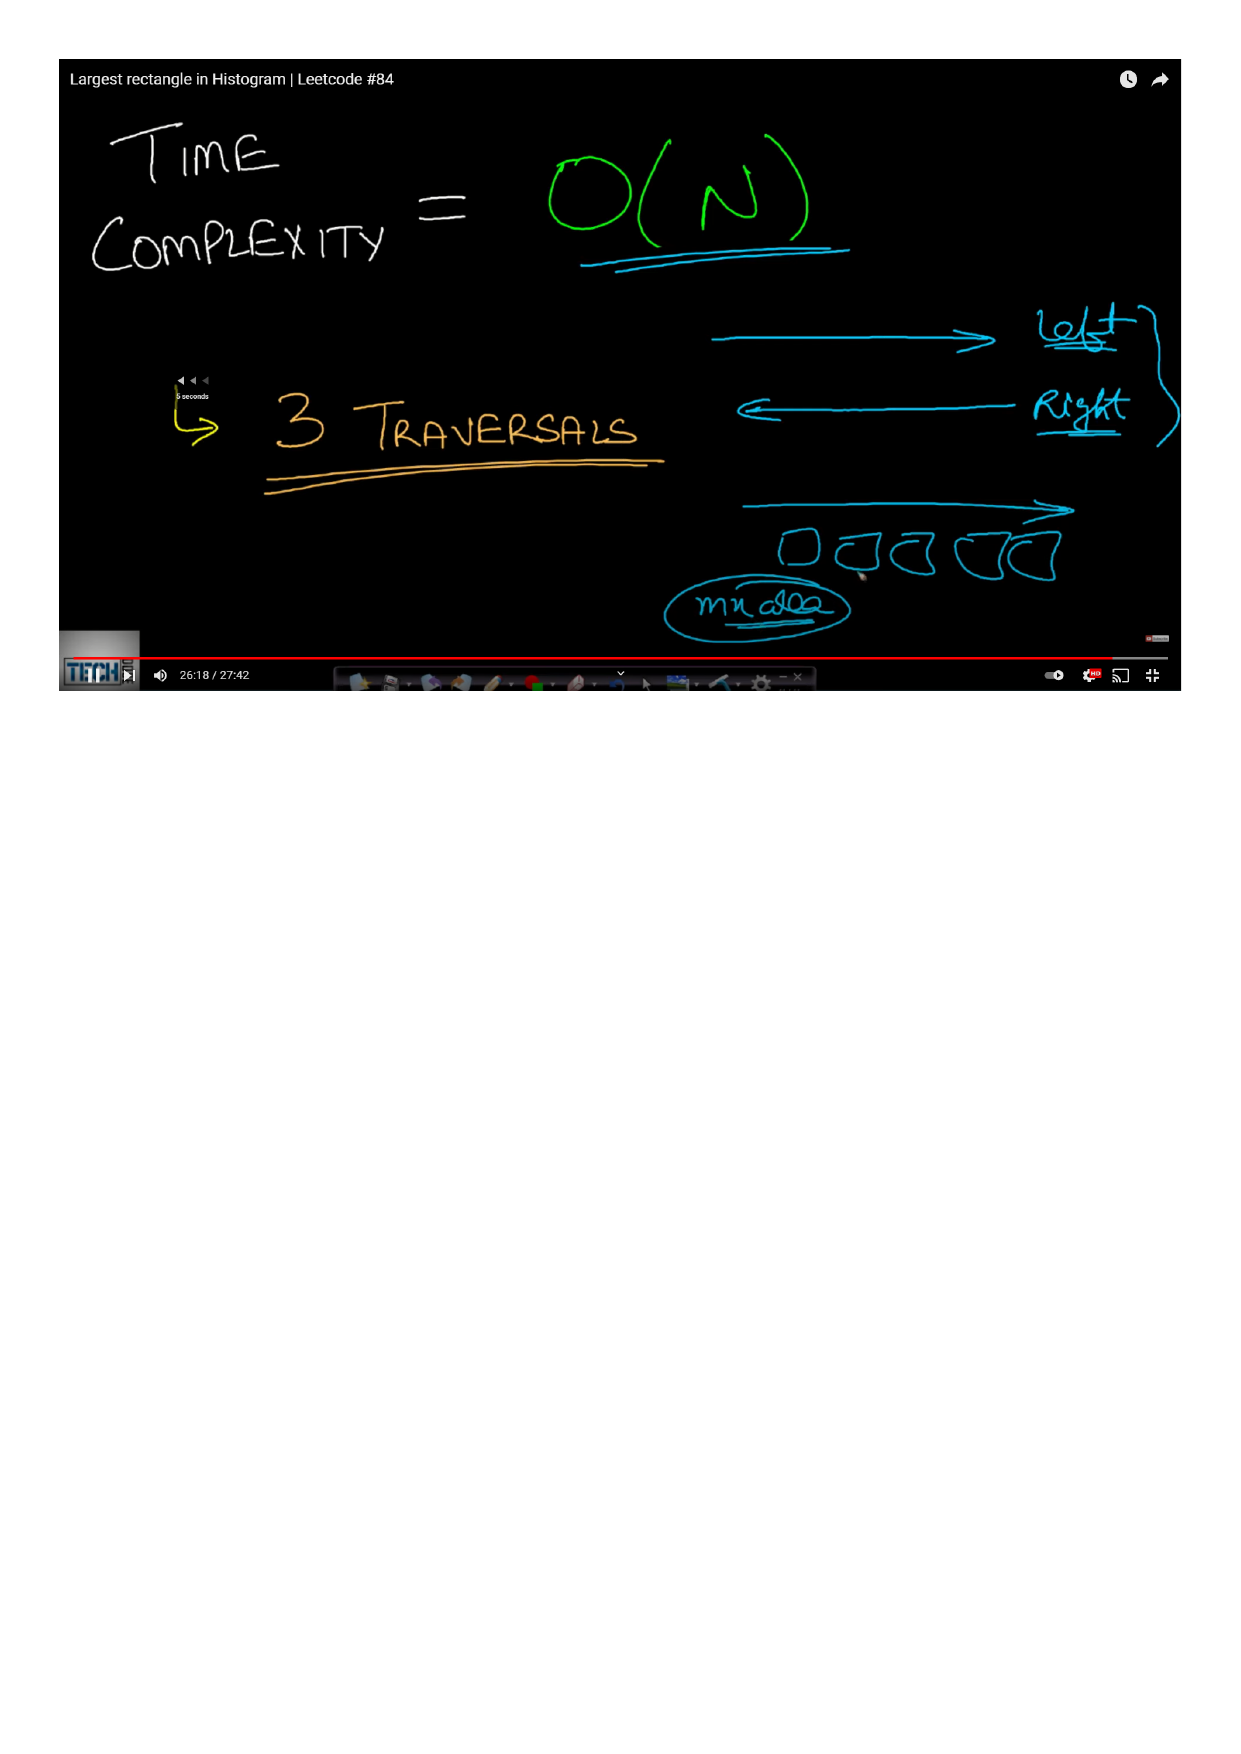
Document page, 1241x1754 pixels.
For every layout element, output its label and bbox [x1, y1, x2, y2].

picture [59, 59, 1182, 691]
